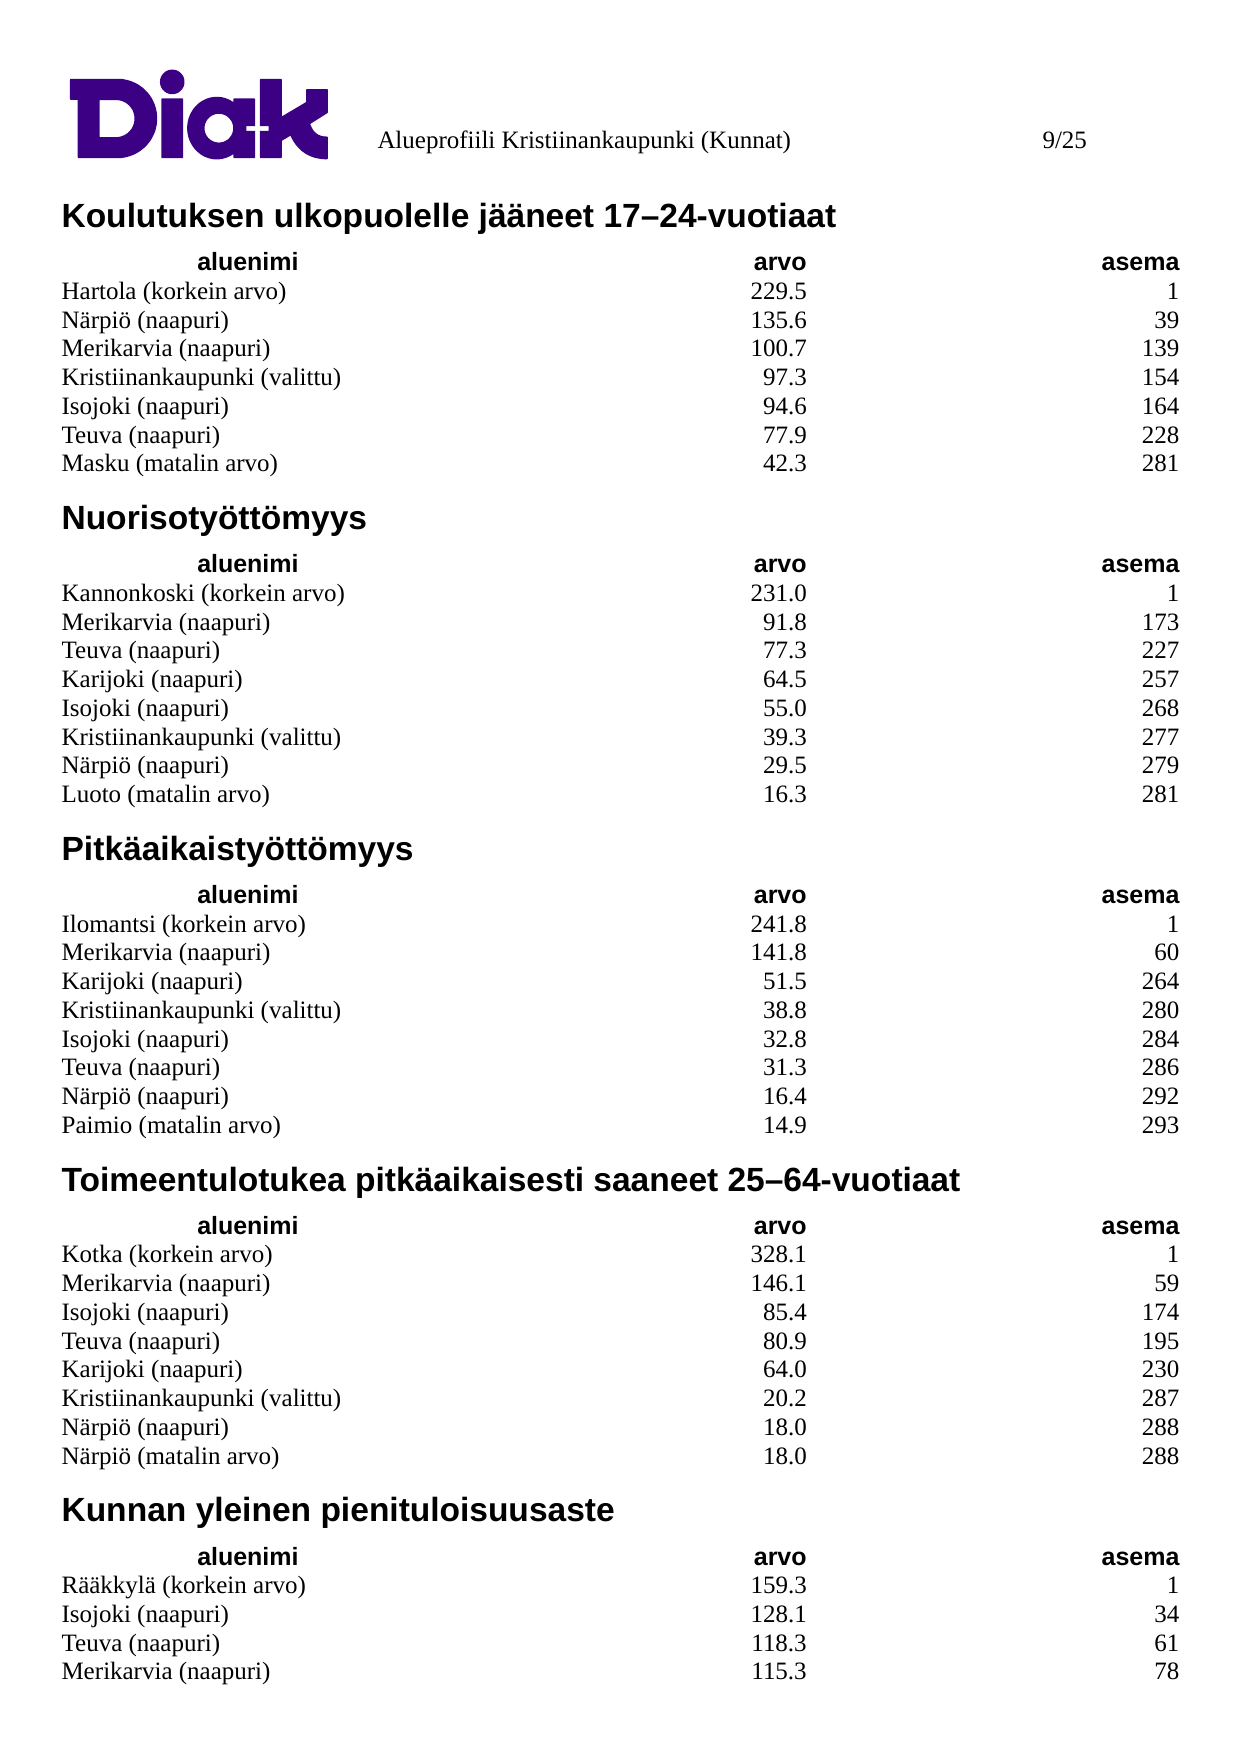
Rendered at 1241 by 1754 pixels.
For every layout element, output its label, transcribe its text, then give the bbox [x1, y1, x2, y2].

table_cell Isojoki (naapuri) [61, 1024, 434, 1052]
table_header asema [806, 247, 1179, 276]
table_cell 281 [806, 449, 1179, 477]
table_cell 257 [806, 664, 1179, 693]
table_cell 281 [806, 779, 1179, 808]
table_cell 77.3 [434, 636, 806, 664]
table_cell 39 [806, 305, 1179, 333]
table_cell 55.0 [434, 693, 806, 722]
table_cell 1 [806, 1570, 1179, 1599]
table_cell 174 [806, 1297, 1179, 1326]
table_cell Teuva (naapuri) [61, 1628, 434, 1656]
table_cell 115.3 [434, 1656, 806, 1685]
table_cell 78 [806, 1656, 1179, 1685]
table_cell 1 [806, 578, 1179, 607]
table_cell Karijoki (naapuri) [61, 966, 434, 995]
table_cell Karijoki (naapuri) [61, 1355, 434, 1383]
table_cell 16.3 [434, 779, 806, 808]
table_cell Närpiö (naapuri) [61, 1081, 434, 1110]
table_header aluenimi [61, 247, 434, 276]
table_cell Ilomantsi (korkein arvo) [61, 909, 434, 937]
table_cell 14.9 [434, 1110, 806, 1139]
table_cell 91.8 [434, 607, 806, 636]
table_cell Luoto (matalin arvo) [61, 779, 434, 808]
table_header arvo [434, 1541, 806, 1570]
table_cell Merikarvia (naapuri) [61, 938, 434, 966]
table_cell 277 [806, 722, 1179, 751]
table_cell Rääkkylä (korkein arvo) [61, 1570, 434, 1599]
table_cell 34 [806, 1599, 1179, 1628]
table_cell 94.6 [434, 391, 806, 420]
table_cell Kristiinankaupunki (valittu) [61, 362, 434, 391]
table_header aluenimi [61, 1541, 434, 1570]
table_cell 85.4 [434, 1297, 806, 1326]
table_cell 135.6 [434, 305, 806, 333]
table_cell 128.1 [434, 1599, 806, 1628]
subtitle Kunnan yleinen pienituloisuusaste [61, 1490, 1179, 1529]
table_cell Karijoki (naapuri) [61, 664, 434, 693]
table_cell Teuva (naapuri) [61, 420, 434, 448]
table_cell 20.2 [434, 1383, 806, 1412]
table_cell Hartola (korkein arvo) [61, 276, 434, 305]
table_cell 288 [806, 1412, 1179, 1441]
table_cell 118.3 [434, 1628, 806, 1656]
table_cell Närpiö (naapuri) [61, 305, 434, 333]
table_cell 229.5 [434, 276, 806, 305]
table_cell 1 [806, 276, 1179, 305]
table_header asema [806, 1211, 1179, 1239]
table_cell 39.3 [434, 722, 806, 751]
table_cell Närpiö (naapuri) [61, 751, 434, 779]
table_cell Masku (matalin arvo) [61, 449, 434, 477]
table_header asema [806, 1541, 1179, 1570]
table_cell 18.0 [434, 1412, 806, 1441]
subtitle Koulutuksen ulkopuolelle jääneet 17–24-vuotiaat [61, 196, 1179, 235]
table_cell 173 [806, 607, 1179, 636]
table_cell 1 [806, 1240, 1179, 1268]
table_cell 146.1 [434, 1268, 806, 1297]
table_cell Närpiö (matalin arvo) [61, 1441, 434, 1469]
table_cell Isojoki (naapuri) [61, 1297, 434, 1326]
table_cell 32.8 [434, 1024, 806, 1052]
table_cell 288 [806, 1441, 1179, 1469]
table_cell 31.3 [434, 1053, 806, 1081]
table_header arvo [434, 549, 806, 578]
table_cell Närpiö (naapuri) [61, 1412, 434, 1441]
table_cell Isojoki (naapuri) [61, 693, 434, 722]
table_cell Paimio (matalin arvo) [61, 1110, 434, 1139]
table_cell 60 [806, 938, 1179, 966]
table_cell 141.8 [434, 938, 806, 966]
table_cell 268 [806, 693, 1179, 722]
table_cell 279 [806, 751, 1179, 779]
table_cell Teuva (naapuri) [61, 1053, 434, 1081]
table_cell 139 [806, 334, 1179, 362]
table_cell 16.4 [434, 1081, 806, 1110]
table_cell Isojoki (naapuri) [61, 1599, 434, 1628]
table_cell 154 [806, 362, 1179, 391]
table_cell 51.5 [434, 966, 806, 995]
table_cell 59 [806, 1268, 1179, 1297]
table_cell 77.9 [434, 420, 806, 448]
table_header arvo [434, 247, 806, 276]
table_cell Kristiinankaupunki (valittu) [61, 995, 434, 1024]
table_header asema [806, 549, 1179, 578]
table_cell 228 [806, 420, 1179, 448]
table_cell 159.3 [434, 1570, 806, 1599]
table_cell 64.5 [434, 664, 806, 693]
table_cell Merikarvia (naapuri) [61, 1268, 434, 1297]
table_cell 241.8 [434, 909, 806, 937]
table_header arvo [434, 880, 806, 909]
table_header aluenimi [61, 880, 434, 909]
table_cell 29.5 [434, 751, 806, 779]
table_header arvo [434, 1211, 806, 1239]
table_cell 264 [806, 966, 1179, 995]
subtitle Nuorisotyöttömyys [61, 498, 1179, 537]
table_cell 227 [806, 636, 1179, 664]
table_cell 231.0 [434, 578, 806, 607]
table_cell 100.7 [434, 334, 806, 362]
table_cell Isojoki (naapuri) [61, 391, 434, 420]
table_cell 284 [806, 1024, 1179, 1052]
table_cell 164 [806, 391, 1179, 420]
table_header aluenimi [61, 549, 434, 578]
table_cell Merikarvia (naapuri) [61, 607, 434, 636]
table_cell 195 [806, 1326, 1179, 1354]
table_cell 287 [806, 1383, 1179, 1412]
subtitle Pitkäaikaistyöttömyys [61, 829, 1179, 867]
table_cell Merikarvia (naapuri) [61, 1656, 434, 1685]
table_cell Teuva (naapuri) [61, 636, 434, 664]
table_cell 42.3 [434, 449, 806, 477]
table_cell Merikarvia (naapuri) [61, 334, 434, 362]
table_cell Kristiinankaupunki (valittu) [61, 1383, 434, 1412]
table_cell 38.8 [434, 995, 806, 1024]
table_cell 230 [806, 1355, 1179, 1383]
table_cell 97.3 [434, 362, 806, 391]
table_cell Kannonkoski (korkein arvo) [61, 578, 434, 607]
table_cell 280 [806, 995, 1179, 1024]
table_cell 64.0 [434, 1355, 806, 1383]
table_cell 61 [806, 1628, 1179, 1656]
table_cell 328.1 [434, 1240, 806, 1268]
table_cell Kristiinankaupunki (valittu) [61, 722, 434, 751]
table_cell 18.0 [434, 1441, 806, 1469]
table_cell Teuva (naapuri) [61, 1326, 434, 1354]
table_cell 292 [806, 1081, 1179, 1110]
subtitle Toimeentulotukea pitkäaikaisesti saaneet 25–64-vuotiaat [61, 1159, 1179, 1198]
table_cell 1 [806, 909, 1179, 937]
table_header asema [806, 880, 1179, 909]
table_cell Kotka (korkein arvo) [61, 1240, 434, 1268]
table_cell 286 [806, 1053, 1179, 1081]
table_header aluenimi [61, 1211, 434, 1239]
table_cell 293 [806, 1110, 1179, 1139]
table_cell 80.9 [434, 1326, 806, 1354]
